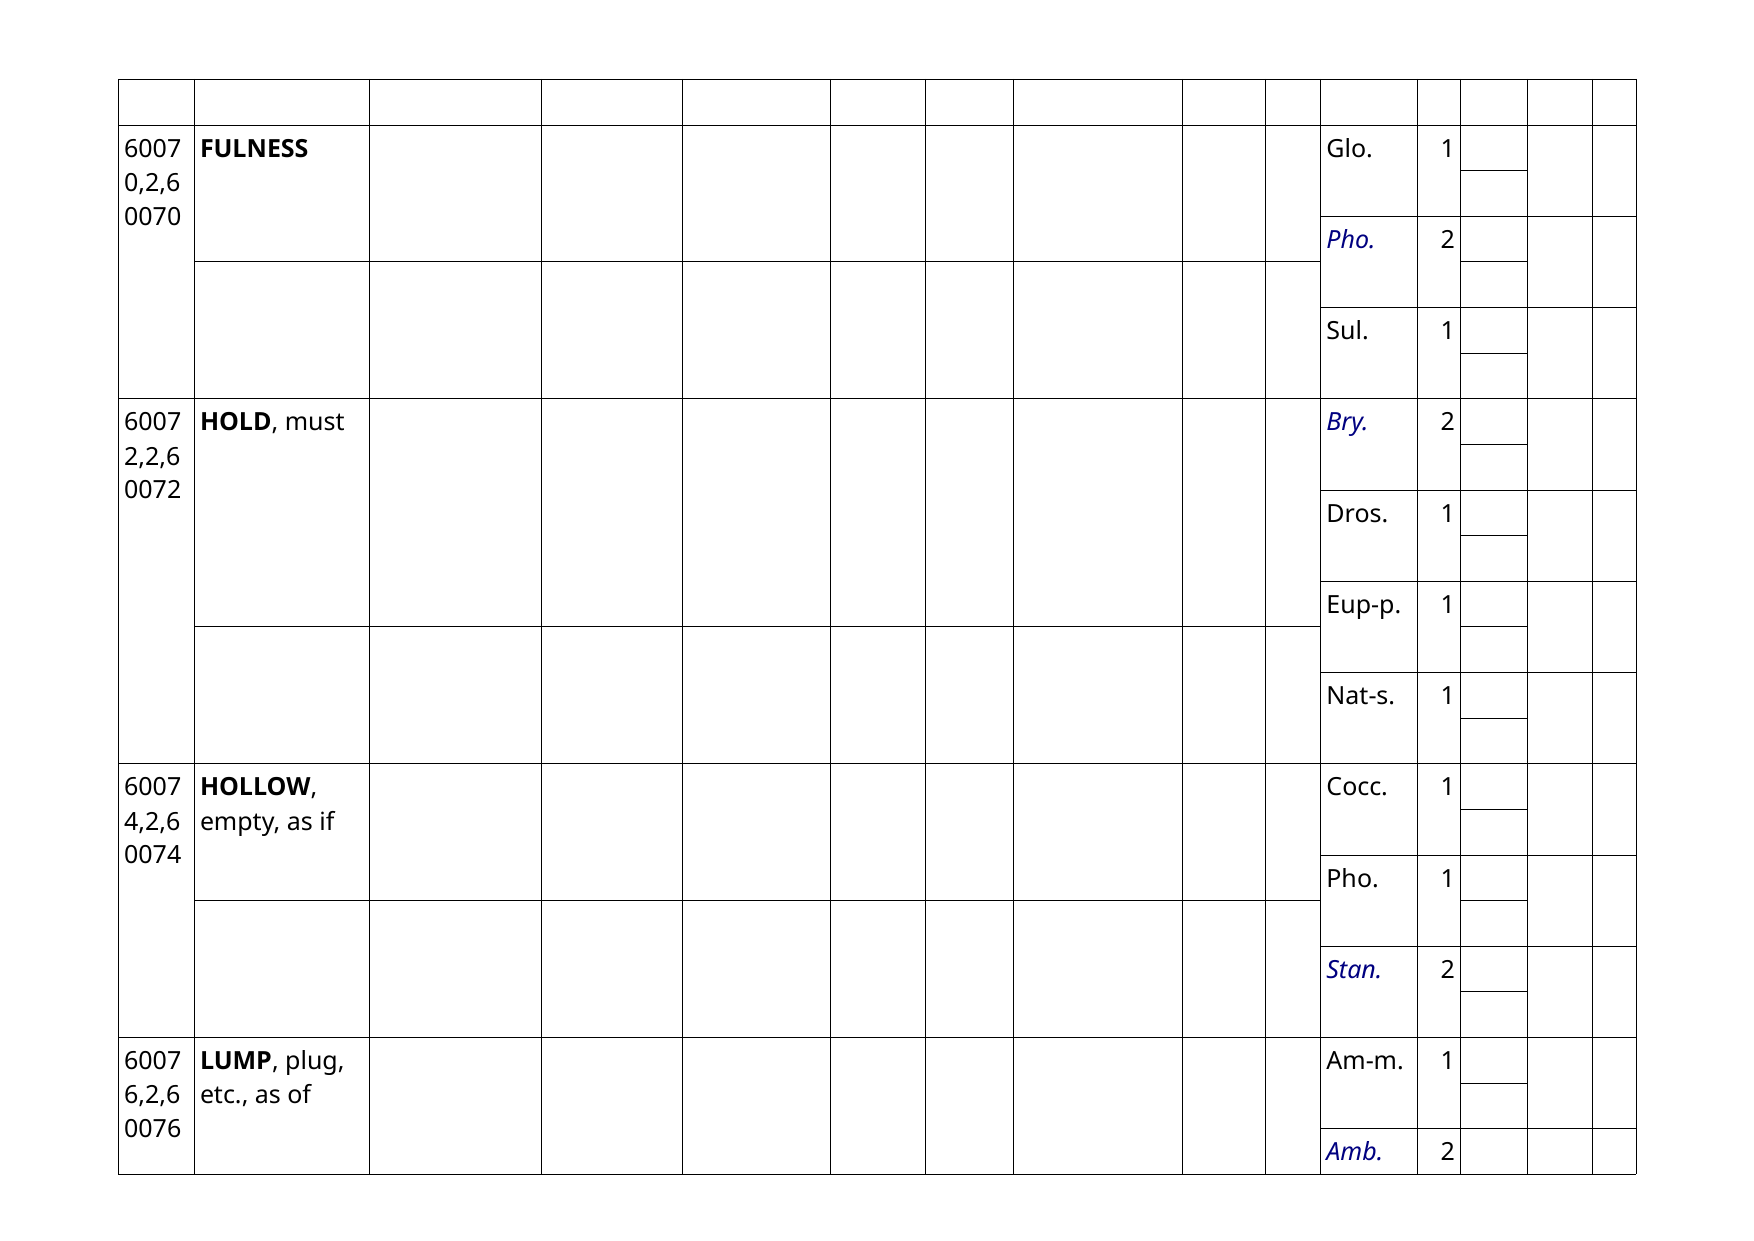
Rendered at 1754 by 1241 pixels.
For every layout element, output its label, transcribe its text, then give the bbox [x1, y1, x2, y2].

table_cell [1321, 80, 1417, 124]
table_cell [1593, 491, 1636, 581]
table_cell [1528, 80, 1592, 124]
table_cell [1528, 764, 1592, 854]
table_cell 1 [1418, 308, 1460, 398]
table_cell [1014, 80, 1182, 124]
table_cell [1461, 947, 1527, 991]
table_cell [1593, 217, 1636, 307]
table_cell Amb. [1321, 1129, 1417, 1174]
table_cell [1014, 627, 1182, 763]
table_cell Stan. [1321, 947, 1417, 1037]
table_cell 2 [1418, 399, 1460, 489]
table_cell [1014, 1038, 1182, 1174]
table_cell [1266, 1038, 1320, 1174]
table_cell [1461, 217, 1527, 261]
table_cell [1266, 399, 1320, 626]
table_cell [1461, 1038, 1527, 1083]
table_cell [1593, 673, 1636, 763]
table_cell [195, 901, 369, 1037]
table_cell [1593, 947, 1636, 1037]
table_cell [1528, 126, 1592, 216]
table_cell [1014, 262, 1182, 398]
table_cell [1266, 80, 1320, 124]
table_cell [1183, 764, 1265, 900]
table_cell [831, 764, 925, 900]
table_cell [1528, 1038, 1592, 1128]
table_cell [1593, 80, 1636, 124]
table_cell [1461, 536, 1527, 581]
table_cell [926, 901, 1013, 1037]
table_cell [1528, 673, 1592, 763]
table_cell [1461, 354, 1527, 398]
table_cell [1266, 627, 1320, 763]
table_cell [1461, 764, 1527, 809]
table_cell [1266, 901, 1320, 1037]
table_cell [926, 627, 1013, 763]
table_cell [1461, 80, 1527, 124]
table_cell [542, 80, 682, 124]
table_cell [542, 399, 682, 626]
table_cell [1461, 582, 1527, 626]
table_cell [1528, 856, 1592, 946]
table_cell [683, 262, 830, 398]
table_cell [195, 627, 369, 763]
table_cell [1593, 582, 1636, 672]
table_cell [1593, 764, 1636, 854]
table_cell 1 [1418, 856, 1460, 946]
table_cell [1528, 1129, 1592, 1174]
table_cell 60072,2,60072 [119, 399, 194, 763]
table_cell 2 [1418, 947, 1460, 1037]
table_cell [683, 399, 830, 626]
table_cell fulness [195, 126, 369, 261]
table_cell [926, 1038, 1013, 1174]
table_cell [1183, 627, 1265, 763]
table_cell [1461, 856, 1527, 900]
table_cell [1461, 992, 1527, 1037]
table_cell [542, 627, 682, 763]
table_cell 1 [1418, 1038, 1460, 1128]
table_cell [370, 80, 541, 124]
table_cell [1266, 764, 1320, 900]
table_cell [683, 901, 830, 1037]
table_cell 1 [1418, 764, 1460, 854]
table_cell [370, 901, 541, 1037]
table_cell [1461, 171, 1527, 216]
table_cell [831, 1038, 925, 1174]
table_cell [1528, 217, 1592, 307]
table_cell [831, 262, 925, 398]
table_cell Dros. [1321, 491, 1417, 581]
table_cell [1461, 399, 1527, 444]
table_cell [1461, 719, 1527, 763]
table_cell Bry. [1321, 399, 1417, 489]
table_cell [195, 80, 369, 124]
table_cell 60074,2,60074 [119, 764, 194, 1037]
table_cell 60076,2,60076 [119, 1038, 194, 1174]
table_cell [926, 80, 1013, 124]
table_cell 2 [1418, 1129, 1460, 1174]
table_cell [1593, 1129, 1636, 1174]
table_cell [1183, 262, 1265, 398]
table_cell [119, 80, 194, 124]
table_cell [542, 901, 682, 1037]
table_cell [831, 126, 925, 261]
table_cell [1528, 582, 1592, 672]
table_cell [683, 1038, 830, 1174]
table_cell [370, 1038, 541, 1174]
table_cell [926, 399, 1013, 626]
table_cell 60070,2,60070 [119, 126, 194, 398]
table_cell [1461, 126, 1527, 170]
table_cell [1461, 491, 1527, 535]
table_cell [1593, 856, 1636, 946]
table_cell [542, 764, 682, 900]
table_cell [370, 399, 541, 626]
table_cell [1461, 445, 1527, 489]
table_cell [926, 126, 1013, 261]
table_cell [1014, 399, 1182, 626]
table_cell [683, 627, 830, 763]
table_cell [542, 1038, 682, 1174]
table_cell [926, 764, 1013, 900]
table_cell Nat-s. [1321, 673, 1417, 763]
table_cell [1266, 262, 1320, 398]
table_cell Am-m. [1321, 1038, 1417, 1128]
table_cell [370, 627, 541, 763]
table_cell [926, 262, 1013, 398]
table_cell Cocc. [1321, 764, 1417, 854]
table_cell hold, must [195, 399, 369, 626]
table_cell lump, plug, etc., as of [195, 1038, 369, 1174]
table_cell [683, 80, 830, 124]
table_cell [1528, 399, 1592, 489]
table_cell 2 [1418, 217, 1460, 307]
table_cell [1014, 901, 1182, 1037]
table_cell [1528, 491, 1592, 581]
table_cell [1014, 764, 1182, 900]
table_cell [542, 126, 682, 261]
table_cell 1 [1418, 673, 1460, 763]
table_cell [370, 126, 541, 261]
table_cell [683, 764, 830, 900]
table_cell Sul. [1321, 308, 1417, 398]
table_cell hollow, empty, as if [195, 764, 369, 900]
table_cell [831, 627, 925, 763]
table_cell 1 [1418, 126, 1460, 216]
table_cell Eup-p. [1321, 582, 1417, 672]
table_cell [831, 80, 925, 124]
table_cell [1461, 308, 1527, 353]
table_cell [370, 262, 541, 398]
table_cell [195, 262, 369, 398]
table_cell Pho. [1321, 217, 1417, 307]
table_cell [831, 399, 925, 626]
table_cell [1593, 399, 1636, 489]
table_cell [1528, 308, 1592, 398]
table_cell Glo. [1321, 126, 1417, 216]
table_cell [1418, 80, 1460, 124]
table_cell [542, 262, 682, 398]
table_cell [1593, 1038, 1636, 1128]
table_cell [1461, 262, 1527, 307]
table_cell [1014, 126, 1182, 261]
table_cell [831, 901, 925, 1037]
table_cell [1461, 627, 1527, 672]
table_cell [1461, 673, 1527, 718]
table_cell [1183, 126, 1265, 261]
table_cell [1183, 399, 1265, 626]
table_cell [683, 126, 830, 261]
table_cell Pho. [1321, 856, 1417, 946]
table_cell [1183, 80, 1265, 124]
table_cell [1461, 810, 1527, 854]
table_cell [1528, 947, 1592, 1037]
table_cell [1461, 1084, 1527, 1128]
table_cell [1266, 126, 1320, 261]
table_cell [1461, 1129, 1527, 1174]
table_cell [1183, 901, 1265, 1037]
table_cell [1183, 1038, 1265, 1174]
table_cell [370, 764, 541, 900]
table_cell [1593, 126, 1636, 216]
table_cell 1 [1418, 582, 1460, 672]
table_cell [1593, 308, 1636, 398]
table_cell [1461, 901, 1527, 946]
table_cell 1 [1418, 491, 1460, 581]
